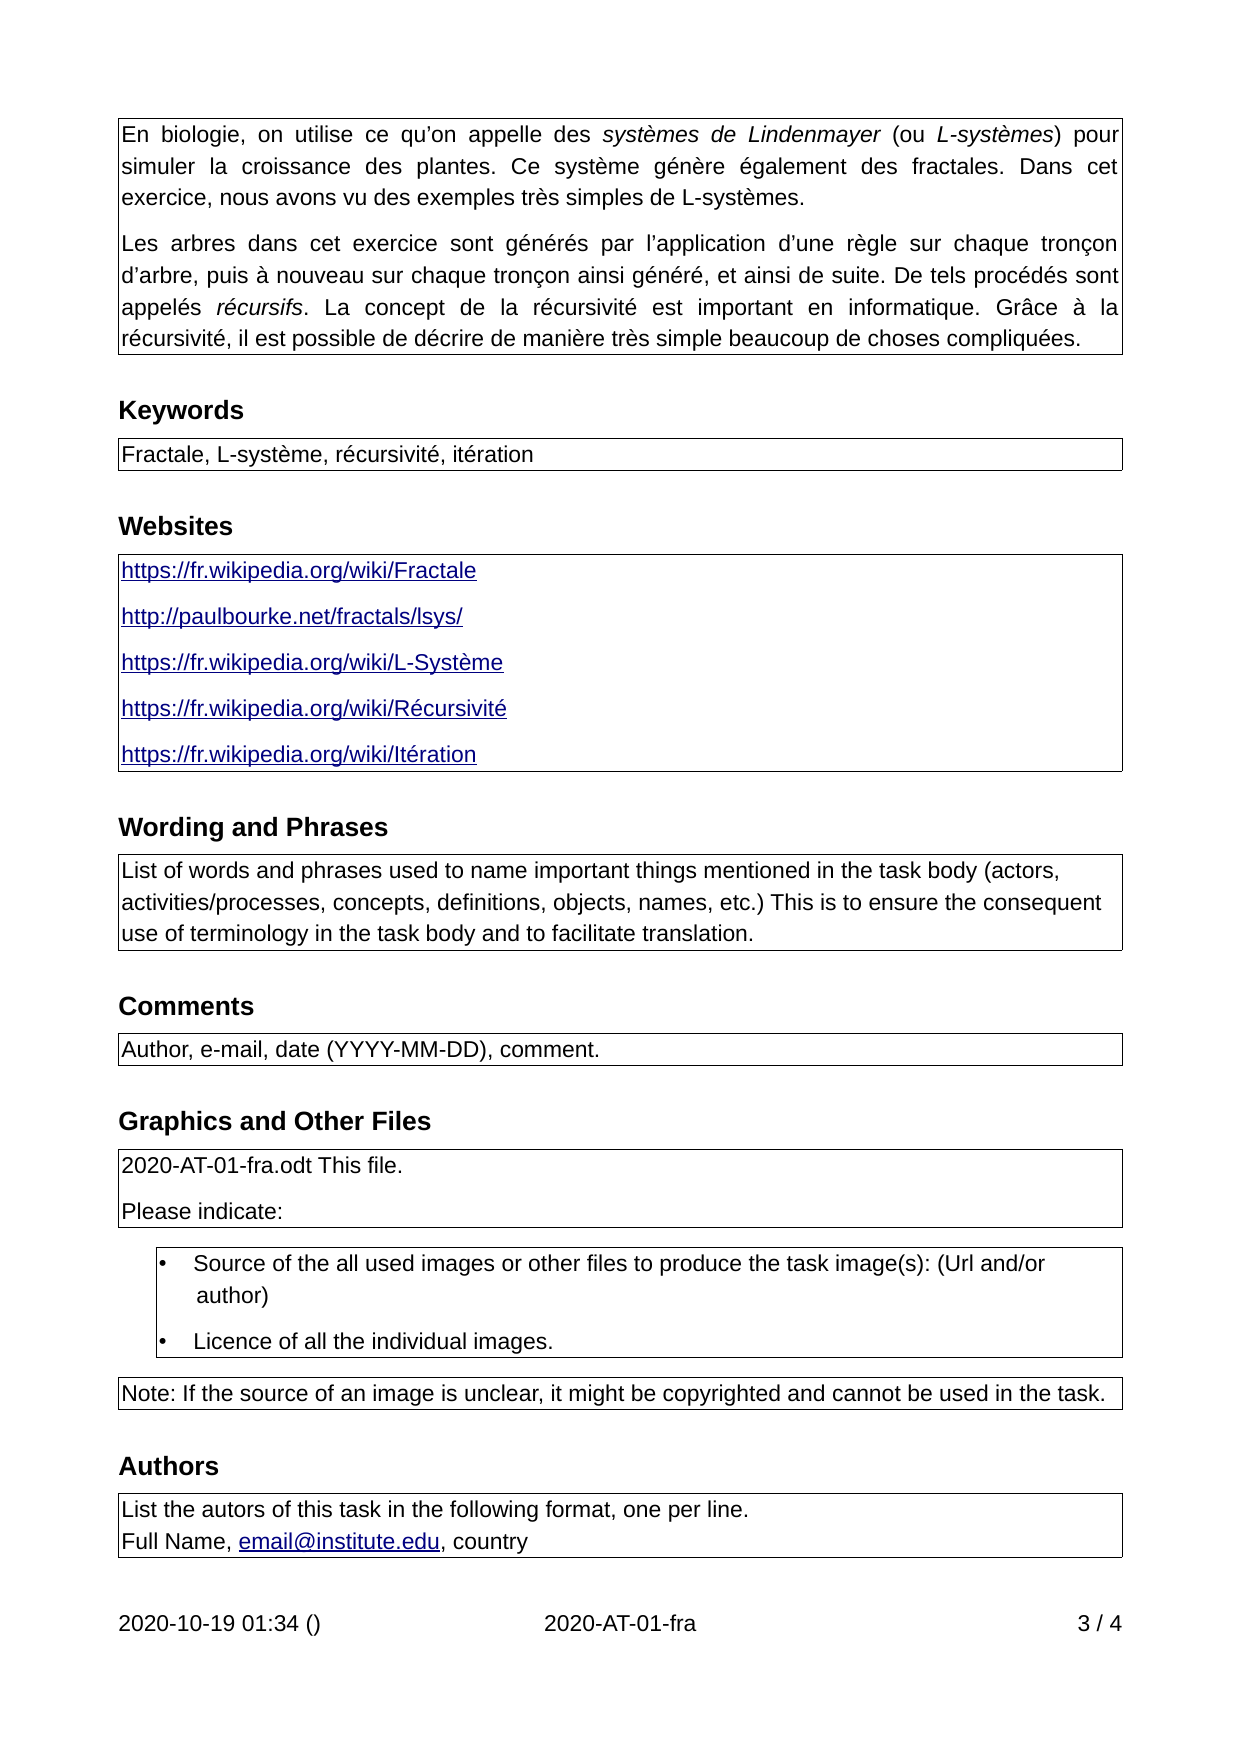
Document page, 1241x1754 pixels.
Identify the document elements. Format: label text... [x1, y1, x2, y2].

subtitle Keywords [118, 395, 1122, 425]
text https://fr.wikipedia.org/wiki/L-Système [119, 646, 1122, 675]
subtitle Comments [118, 990, 1122, 1021]
text Please indicate: [119, 1195, 1122, 1227]
text List the autors of this task in the following format, one per line. Full Name, email@institute.edu, country [119, 1494, 1122, 1557]
subtitle Wording and Phrases [118, 811, 1122, 842]
text https://fr.wikipedia.org/wiki/Récursivité [119, 692, 1122, 722]
text Note: If the source of an image is unclear, it might be copyrighted and cannot be used in the task. [119, 1378, 1122, 1409]
text En biologie, on utilise ce qu’on appelle des systèmes de Lindenmayer (ou L-systèmes) pour simuler la croissance des plantes. Ce système génère également des fractales. Dans cet exercice, nous avons vu des exemples très simples de L-systèmes. [119, 119, 1122, 211]
subtitle Authors [118, 1450, 1122, 1481]
text https://fr.wikipedia.org/wiki/Itération [119, 738, 1122, 771]
subtitle Websites [118, 511, 1122, 541]
subtitle Graphics and Other Files [118, 1106, 1122, 1136]
list Licence of all the individual images. [157, 1325, 1122, 1357]
text List of words and phrases used to name important things mentioned in the task body (actors, activities/processes, concepts, definitions, objects, names, etc.) This is to ensure the consequent use of terminology in the task body and to facilitate translation. [119, 855, 1122, 950]
text https://fr.wikipedia.org/wiki/Fractale [119, 555, 1122, 583]
text Les arbres dans cet exercice sont générés par l’application d’une règle sur chaque tronçon d’arbre, puis à nouveau sur chaque tronçon ainsi généré, et ainsi de suite. De tels procédés sont appelés récursifs. La concept de la récursivité est important en informatique. Grâce à la récursivité, il est possible de décrire de manière très simple beaucoup de choses compliquées. [119, 227, 1122, 354]
text Author, e-mail, date (YYYY-MM-DD), comment. [119, 1034, 1122, 1065]
text http://paulbourke.net/fractals/lsys/ [119, 600, 1122, 629]
text Fractale, L-système, récursivité, itération [119, 439, 1122, 470]
text 2020-AT-01-fra.odt This file. [119, 1150, 1122, 1178]
list Source of the all used images or other files to produce the task image(s): (Url and/or author) [157, 1248, 1122, 1308]
